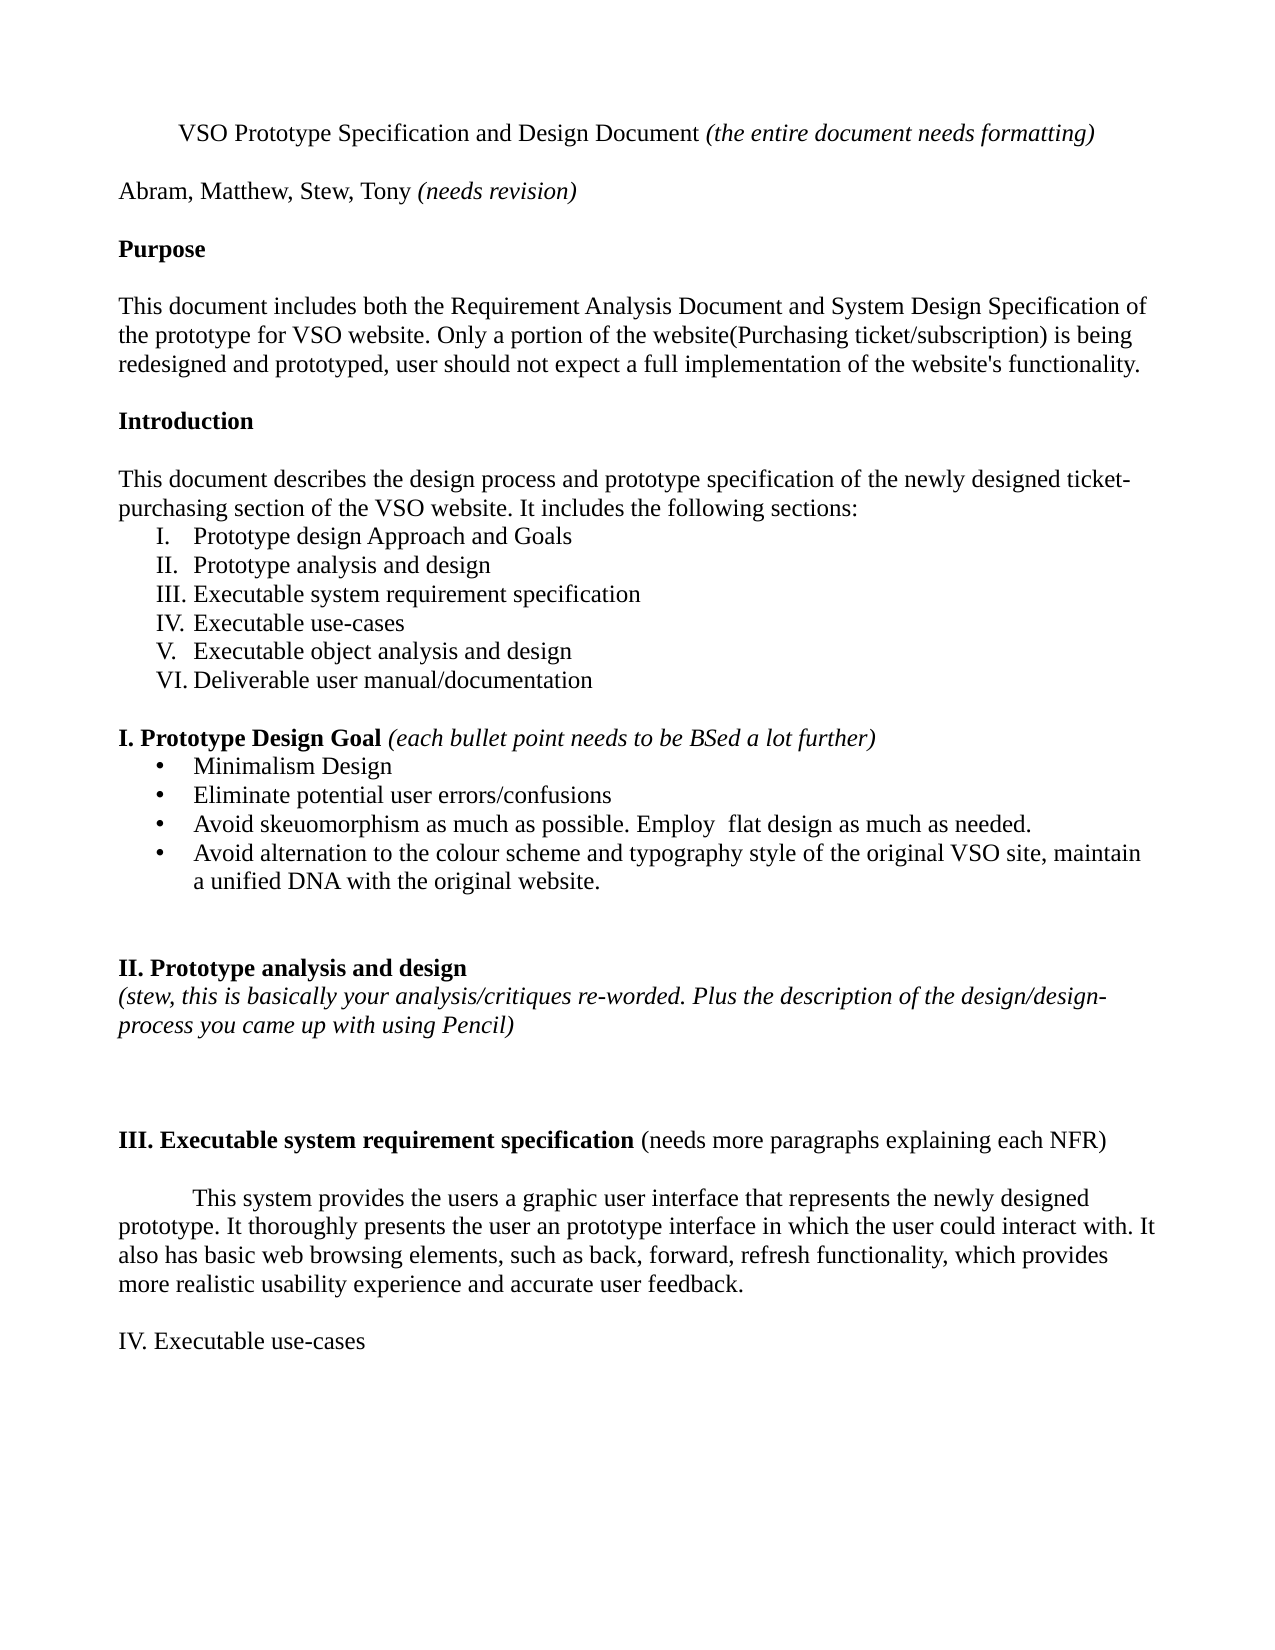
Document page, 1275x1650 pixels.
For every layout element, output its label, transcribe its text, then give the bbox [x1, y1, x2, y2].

list Deliverable user manual/documentation [156, 665, 1157, 694]
text Introduction [118, 406, 1157, 435]
text This document describes the design process and prototype specification of the newly designed ticket-purchasing section of the VSO website. It includes the following sections: [118, 464, 1157, 521]
list Executable system requirement specification [156, 579, 1157, 608]
list Prototype design Approach and Goals [156, 521, 1157, 550]
text III. Executable system requirement specification (needs more paragraphs explaining each NFR) [118, 1125, 1157, 1154]
text (stew, this is basically your analysis/critiques re-worded. Plus the description of the design/design-process you came up with using Pencil) [118, 981, 1157, 1039]
list Executable object analysis and design [156, 636, 1157, 665]
text Purpose [118, 234, 1157, 263]
list Avoid skeuomorphism as much as possible. Employ flat design as much as needed. [156, 809, 1157, 838]
list Prototype analysis and design [156, 550, 1157, 579]
text This system provides the users a graphic user interface that represents the newly designed prototype. It thoroughly presents the user an prototype interface in which the user could interact with. It also has basic web browsing elements, such as back, forward, refresh functionality, which provides more realistic usability experience and accurate user feedback. [118, 1183, 1157, 1298]
list Minimalism Design [156, 751, 1157, 780]
list Avoid alternation to the colour scheme and typography style of the original VSO site, maintain a unified DNA with the original website. [156, 838, 1157, 895]
text II. Prototype analysis and design [118, 953, 1157, 981]
text This document includes both the Requirement Analysis Document and System Design Specification of the prototype for VSO website. Only a portion of the website(Purchasing ticket/subscription) is being redesigned and prototyped, user should not expect a full implementation of the website's functionality. [118, 291, 1157, 378]
text I. Prototype Design Goal (each bullet point needs to be BSed a lot further) [118, 723, 1157, 751]
text Abram, Matthew, Stew, Tony (needs revision) [118, 176, 1157, 205]
list Eliminate potential user errors/confusions [156, 780, 1157, 809]
list Executable use-cases [156, 608, 1157, 636]
text IV. Executable use-cases [118, 1326, 1157, 1355]
